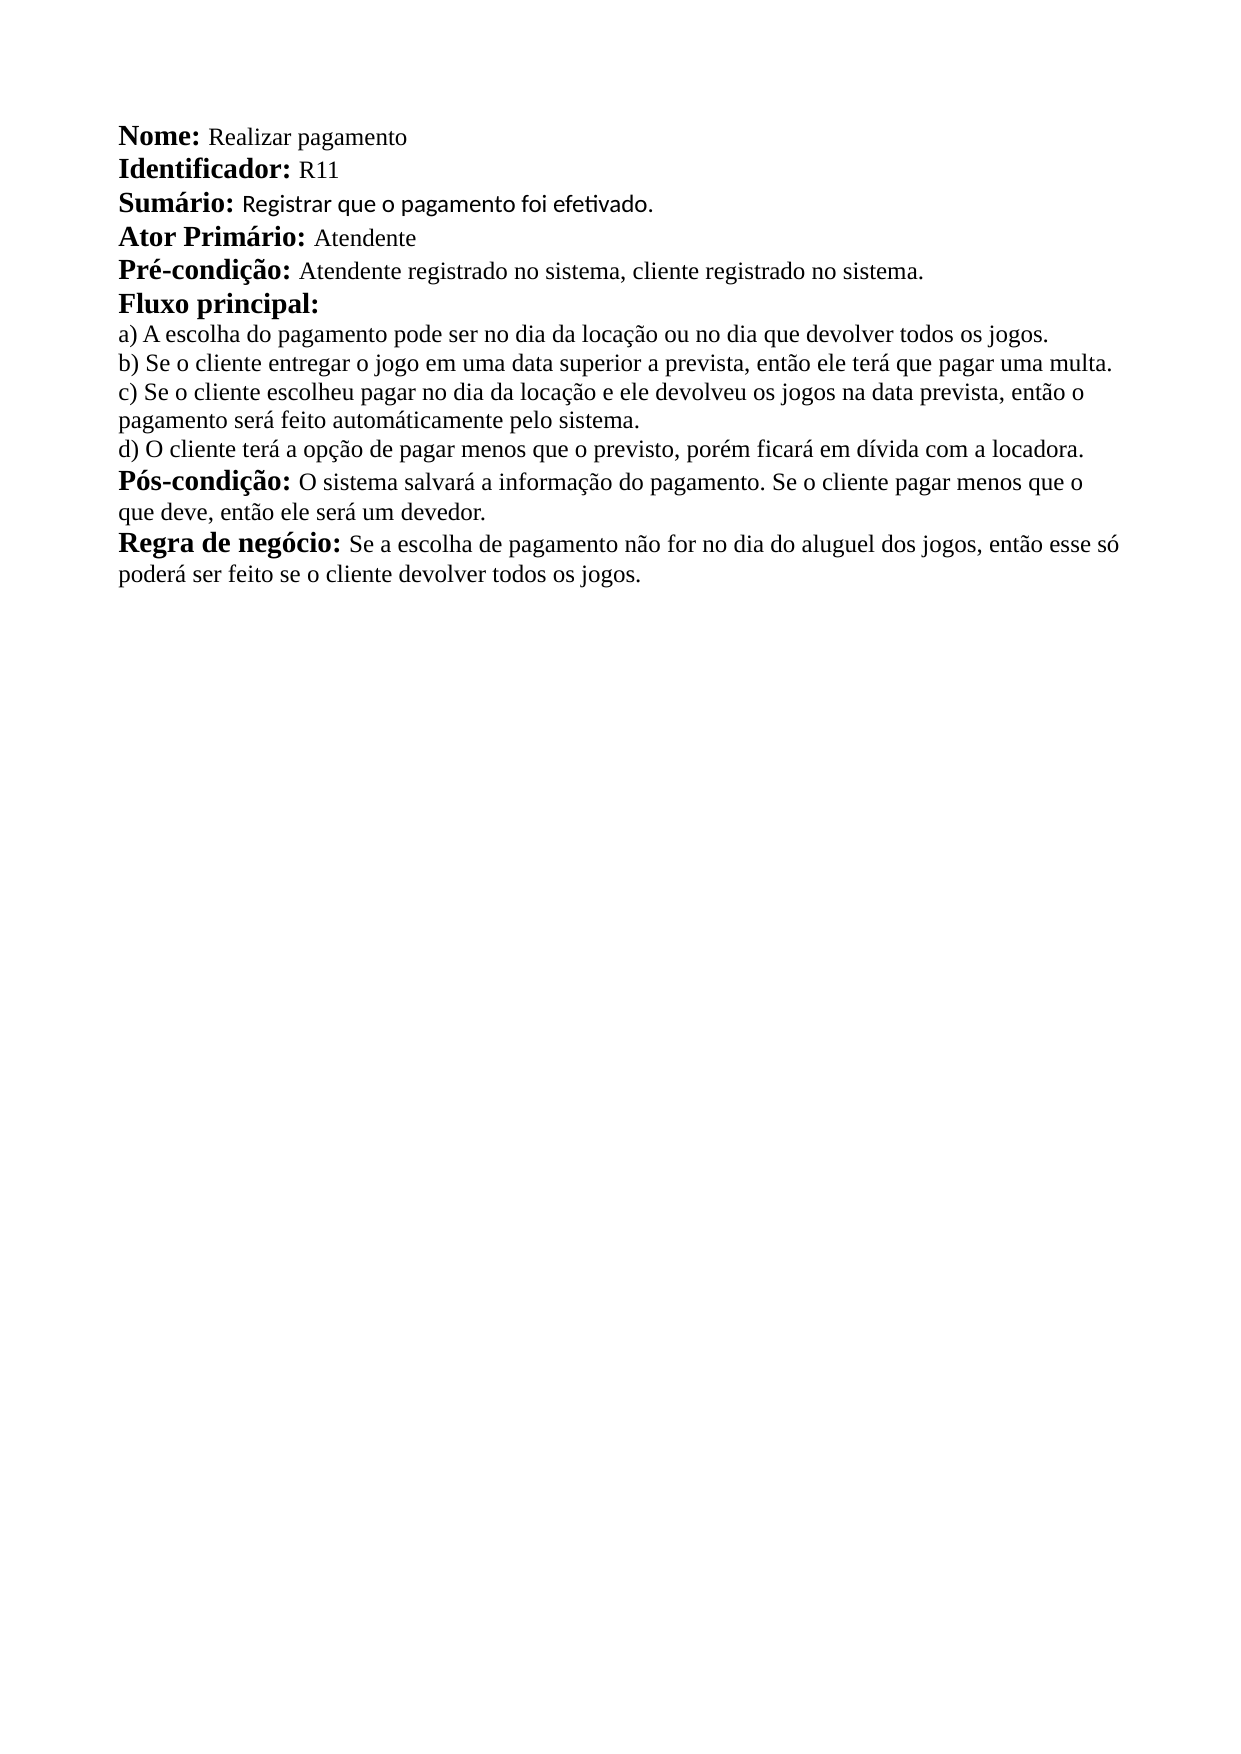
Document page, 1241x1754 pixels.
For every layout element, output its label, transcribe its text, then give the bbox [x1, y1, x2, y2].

text Nome: Realizar pagamento [118, 118, 1122, 152]
text Pré-condição: Atendente registrado no sistema, cliente registrado no sistema. [118, 252, 1122, 286]
text Regra de negócio: Se a escolha de pagamento não for no dia do aluguel dos jogos, então esse só poderá ser feito se o cliente devolver todos os jogos. [118, 525, 1122, 588]
text Pós-condição: O sistema salvará a informação do pagamento. Se o cliente pagar menos que o que deve, então ele será um devedor. [118, 463, 1122, 525]
text Sumário: Registrar que o pagamento foi efetivado. [118, 185, 1122, 219]
text c) Se o cliente escolheu pagar no dia da locação e ele devolveu os jogos na data prevista, então o pagamento será feito automáticamente pelo sistema. [118, 377, 1122, 434]
text Ator Primário: Atendente [118, 219, 1122, 252]
text Fluxo principal: [118, 286, 1122, 319]
text b) Se o cliente entregar o jogo em uma data superior a prevista, então ele terá que pagar uma multa. [118, 348, 1122, 377]
text d) O cliente terá a opção de pagar menos que o previsto, porém ficará em dívida com a locadora. [118, 434, 1122, 463]
text a) A escolha do pagamento pode ser no dia da locação ou no dia que devolver todos os jogos. [118, 319, 1122, 348]
text Identificador: R11 [118, 152, 1122, 185]
